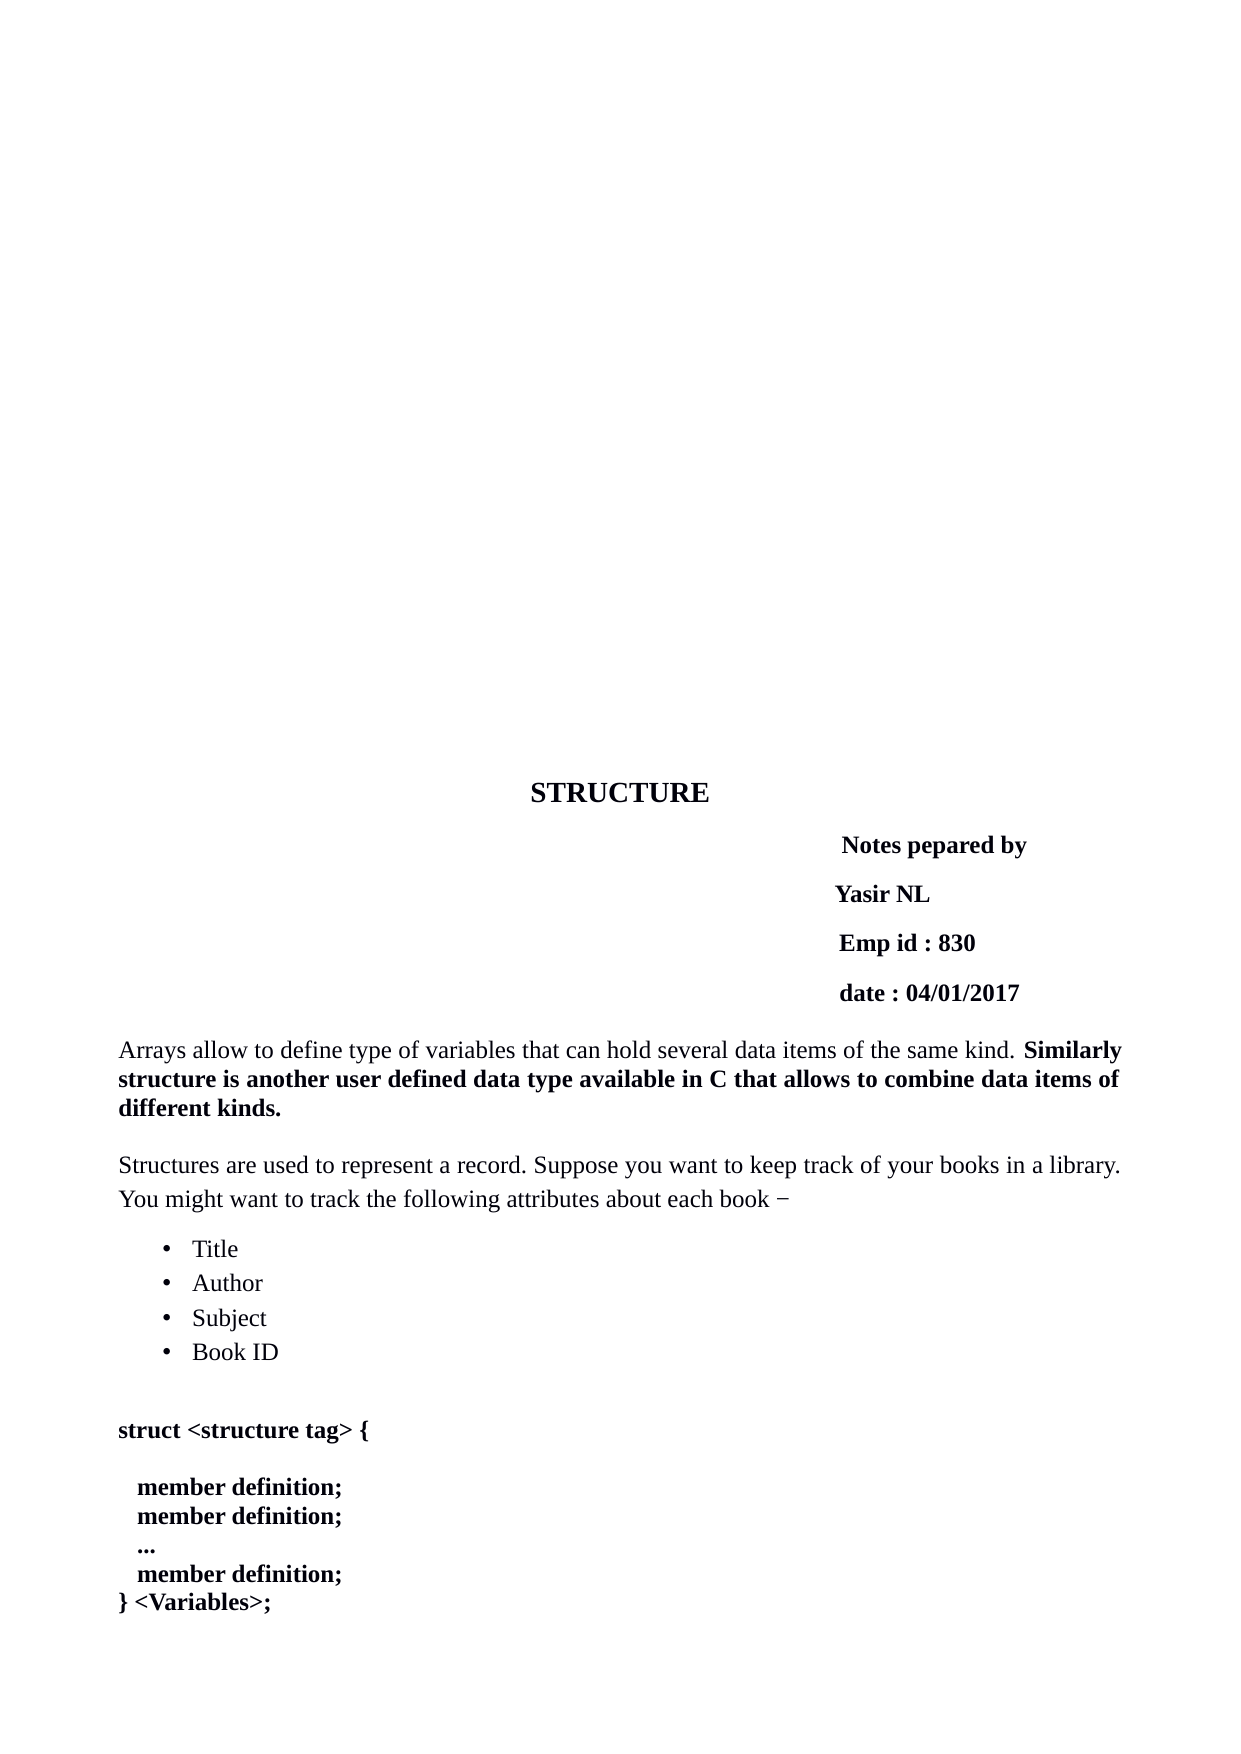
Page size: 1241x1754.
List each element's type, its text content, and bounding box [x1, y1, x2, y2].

text Structures are used to represent a record. Suppose you want to keep track of your books in a library. You might want to track the following attributes about each book − [118, 1150, 1122, 1213]
text Arrays allow to define type of variables that can hold several data items of the same kind. Similarly structure is another user defined data type available in C that allows to combine data items of different kinds. [118, 1035, 1122, 1121]
text Notes pepared by [118, 830, 1122, 859]
text Yasir NL [118, 879, 1122, 908]
text date : 04/01/2017 [118, 978, 1122, 1006]
text member definition; [118, 1472, 1122, 1501]
text member definition; [118, 1559, 1122, 1587]
text } <Variables>; [118, 1587, 1122, 1616]
text struct <structure tag> { [118, 1415, 1122, 1444]
text STRUCTURE [118, 776, 1122, 809]
list Subject [162, 1303, 1122, 1331]
text member definition; [118, 1501, 1122, 1530]
text Emp id : 830 [118, 928, 1122, 957]
text ... [118, 1530, 1122, 1559]
list Title [162, 1234, 1122, 1262]
list Book ID [162, 1337, 1122, 1366]
list Author [162, 1268, 1122, 1297]
